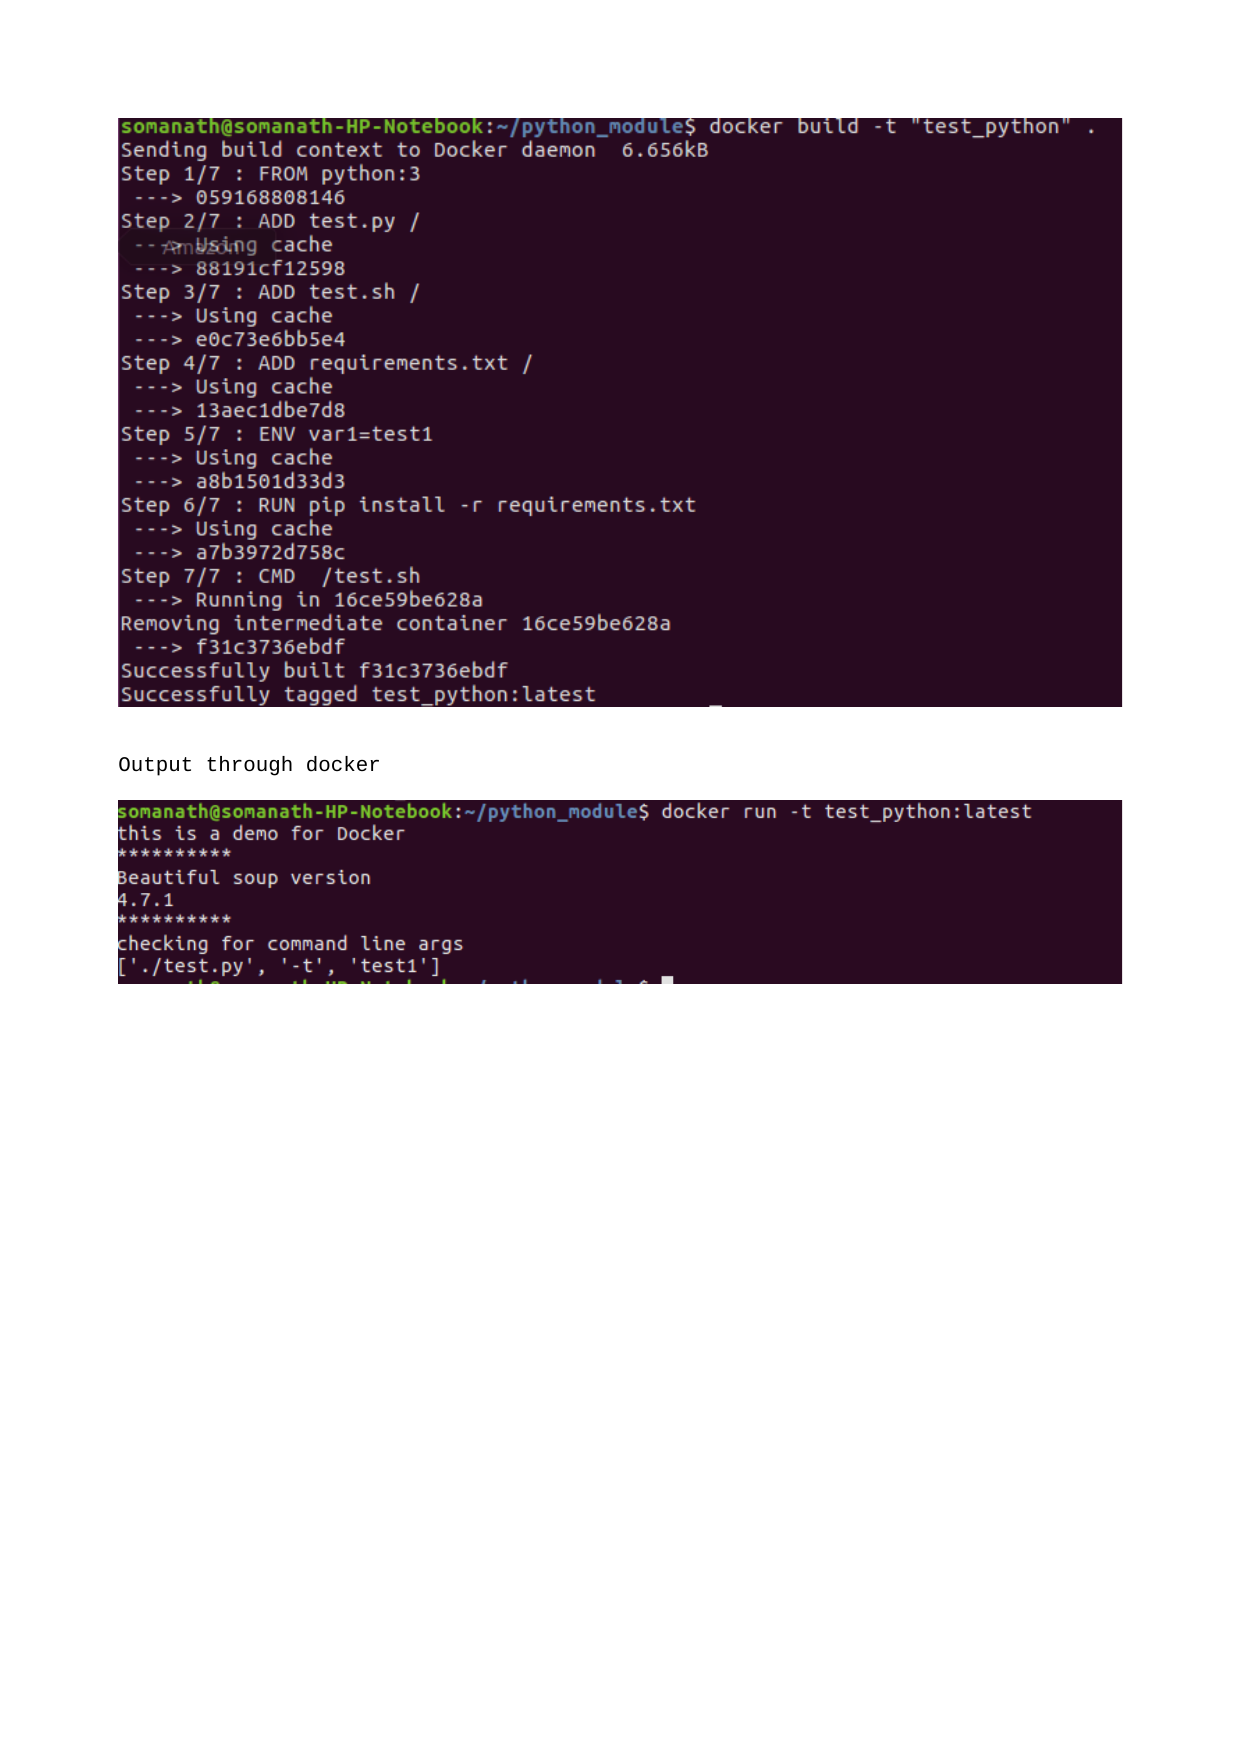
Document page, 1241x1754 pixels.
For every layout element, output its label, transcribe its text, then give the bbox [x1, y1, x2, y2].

text Output through docker [118, 753, 1122, 777]
picture [118, 118, 1123, 707]
picture [118, 800, 1123, 984]
